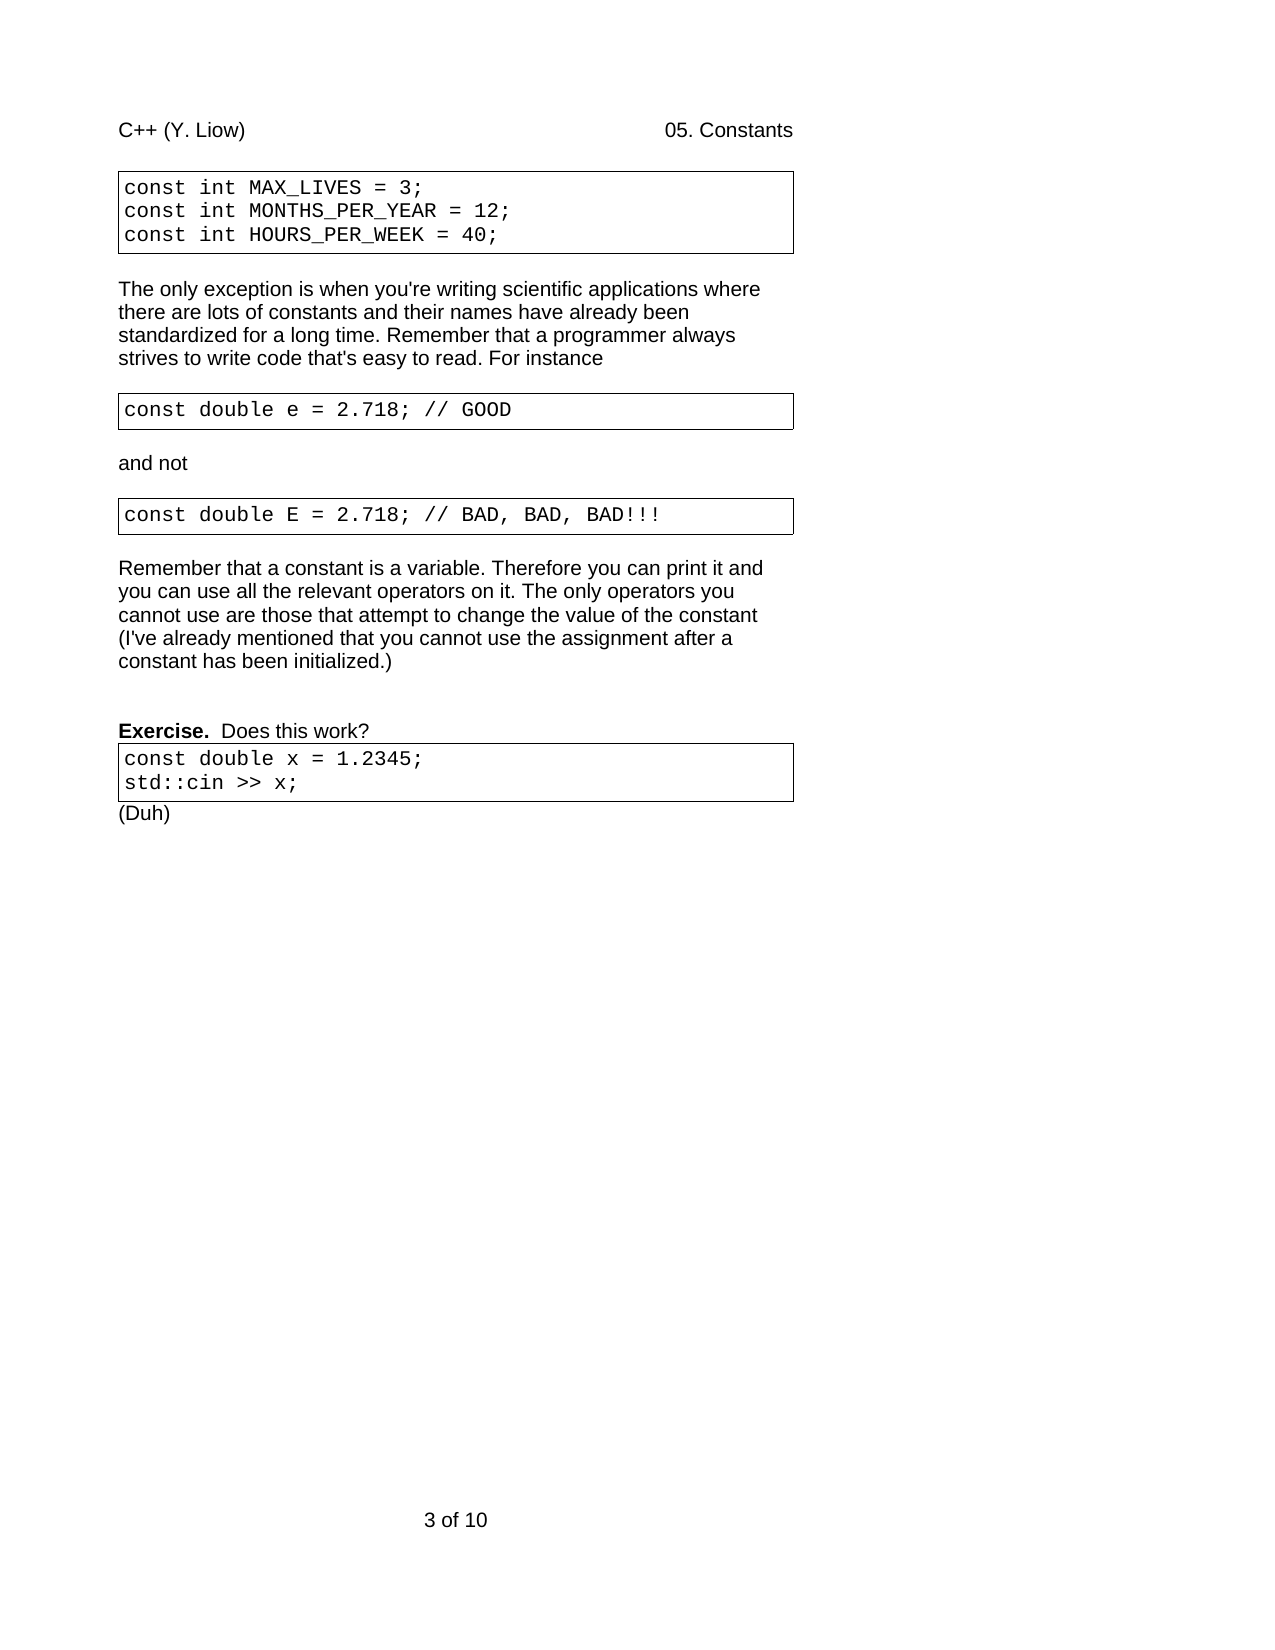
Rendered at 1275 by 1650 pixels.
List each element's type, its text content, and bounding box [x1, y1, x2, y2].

table_header const double x = 1.2345; std::cin >> x; [119, 744, 793, 801]
text and not [118, 452, 793, 475]
text (Duh) [118, 802, 793, 825]
table_header const double e = 2.718; // GOOD [119, 394, 793, 428]
text Remember that a constant is a variable. Therefore you can print it and you can use all the relevant operators on it. The only operators you cannot use are those that attempt to change the value of the constant (I've already mentioned that you cannot use the assignment after a constant has been initialized.) [118, 557, 793, 673]
table_header const int MAX_LIVES = 3; const int MONTHS_PER_YEAR = 12; const int HOURS_PER_WEEK = 40; [119, 172, 793, 253]
text The only exception is when you're writing scientific applications where there are lots of constants and their names have already been standardized for a long time. Remember that a programmer always strives to write code that's easy to read. For instance [118, 277, 793, 370]
text Exercise. Does this work? [118, 719, 793, 743]
table_header const double E = 2.718; // BAD, BAD, BAD!!! [119, 499, 793, 533]
